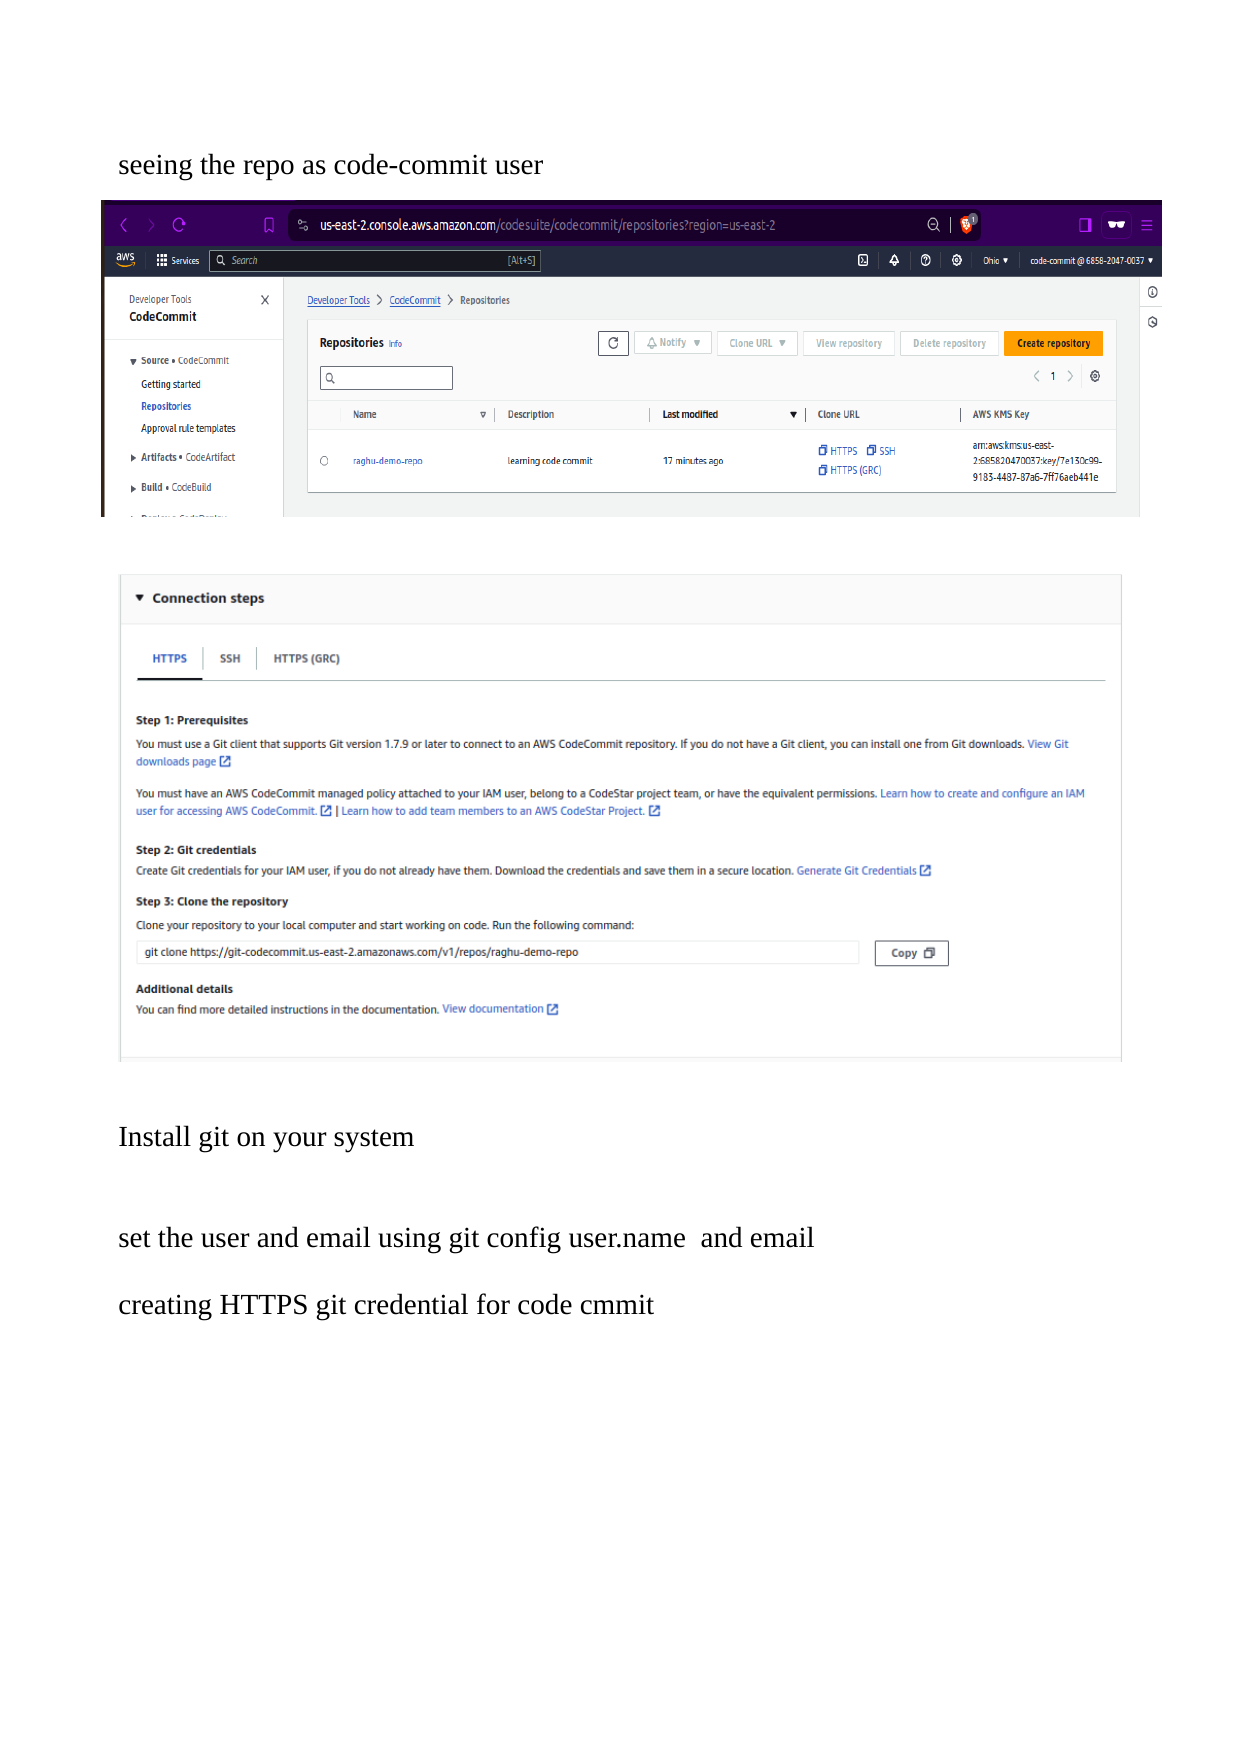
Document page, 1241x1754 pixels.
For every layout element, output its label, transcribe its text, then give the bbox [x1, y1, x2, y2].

text set the user and email using git config user.name and email [118, 1220, 1122, 1253]
text creating HTTPS git credential for code cmmit [118, 1287, 1122, 1321]
picture [118, 574, 1123, 1062]
text seeing the repo as code-commit user [118, 147, 1122, 180]
picture [101, 200, 1162, 517]
text Install git on your system [118, 1119, 1122, 1153]
